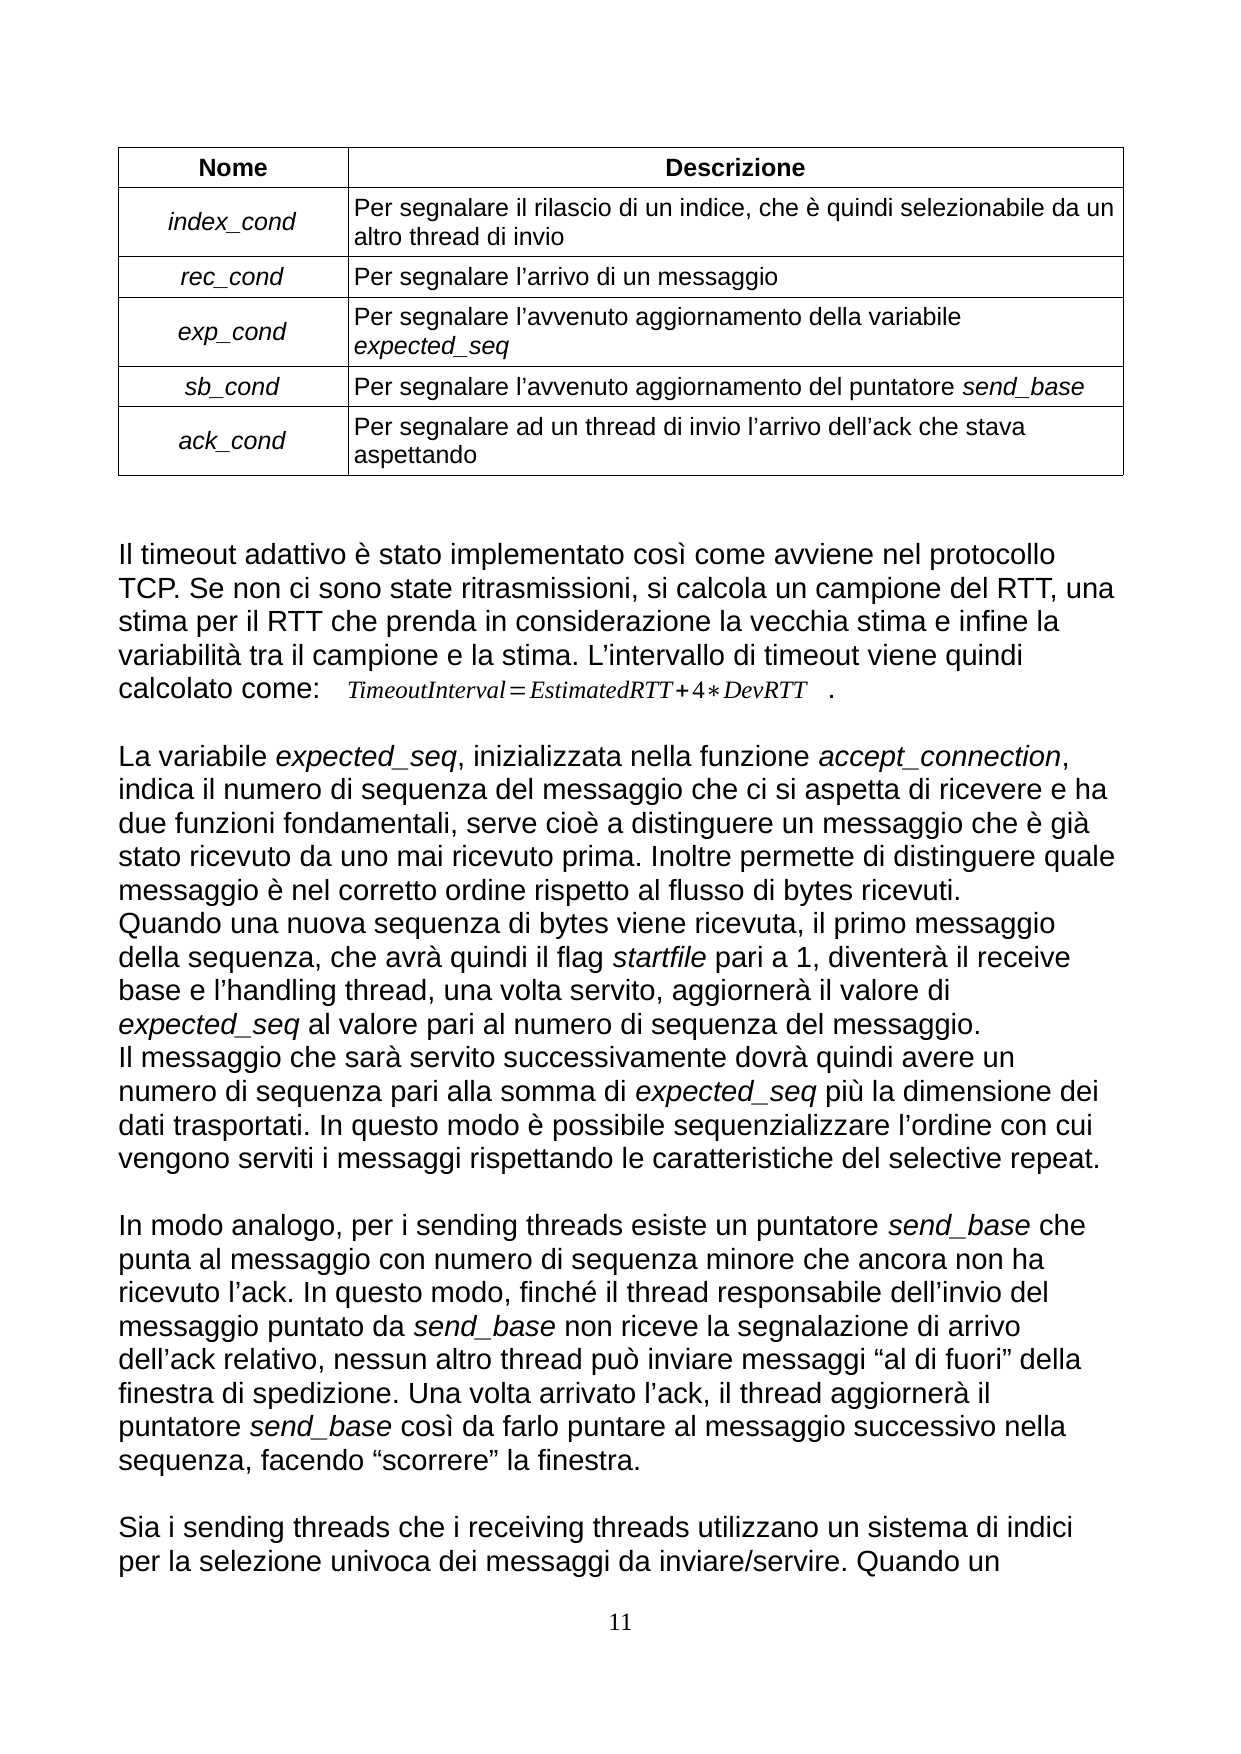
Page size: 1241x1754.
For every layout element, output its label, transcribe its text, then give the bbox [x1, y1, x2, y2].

text In modo analogo, per i sending threads esiste un puntatore send_base che punta al messaggio con numero di sequenza minore che ancora non ha ricevuto l’ack. In questo modo, finché il thread responsabile dell’invio del messaggio puntato da send_base non riceve la segnalazione di arrivo dell’ack relativo, nessun altro thread può inviare messaggi “al di fuori” della finestra di spedizione. Una volta arrivato l’ack, il thread aggiornerà il puntatore send_base così da farlo puntare al messaggio successivo nella sequenza, facendo “scorrere” la finestra. [118, 1208, 1122, 1477]
table_header Descrizione [349, 148, 1123, 187]
table_cell Per segnalare l’arrivo di un messaggio [349, 257, 1123, 297]
table_cell index_cond [119, 188, 348, 256]
table_cell Per segnalare l’avvenuto aggiornamento del puntatore send_base [349, 367, 1123, 406]
table_cell Per segnalare ad un thread di invio l’arrivo dell’ack che stava aspettando [349, 407, 1123, 475]
text Il messaggio che sarà servito successivamente dovrà quindi avere un numero di sequenza pari alla somma di expected_seq più la dimensione dei dati trasportati. In questo modo è possibile sequenzializzare l’ordine con cui vengono serviti i messaggi rispettando le caratteristiche del selective repeat. [118, 1041, 1122, 1175]
table_cell Per segnalare il rilascio di un indice, che è quindi selezionabile da un altro thread di invio [349, 188, 1123, 256]
text Sia i sending threads che i receiving threads utilizzano un sistema di indici per la selezione univoca dei messaggi da inviare/servire. Quando un [118, 1510, 1122, 1577]
table_cell sb_cond [119, 367, 348, 406]
text La variabile expected_seq, inizializzata nella funzione accept_connection, indica il numero di sequenza del messaggio che ci si aspetta di ricevere e ha due funzioni fondamentali, serve cioè a distinguere un messaggio che è già stato ricevuto da uno mai ricevuto prima. Inoltre permette di distinguere quale messaggio è nel corretto ordine rispetto al flusso di bytes ricevuti. [118, 739, 1122, 906]
table_cell Per segnalare l’avvenuto aggiornamento della variabile expected_seq [349, 298, 1123, 366]
table_cell rec_cond [119, 257, 348, 297]
text Il timeout adattivo è stato implementato così come avviene nel protocollo TCP. Se non ci sono state ritrasmissioni, si calcola un campione del RTT, una stima per il RTT che prenda in considerazione la vecchia stima e infine la variabilità tra il campione e la stima. L’intervallo di timeout viene quindi calcolato come: . [118, 537, 1122, 705]
table_cell ack_cond [119, 407, 348, 475]
table_cell exp_cond [119, 298, 348, 366]
table_header Nome [119, 148, 348, 187]
text Quando una nuova sequenza di bytes viene ricevuta, il primo messaggio della sequenza, che avrà quindi il flag startfile pari a 1, diventerà il receive base e l’handling thread, una volta servito, aggiornerà il valore di expected_seq al valore pari al numero di sequenza del messaggio. [118, 906, 1122, 1041]
